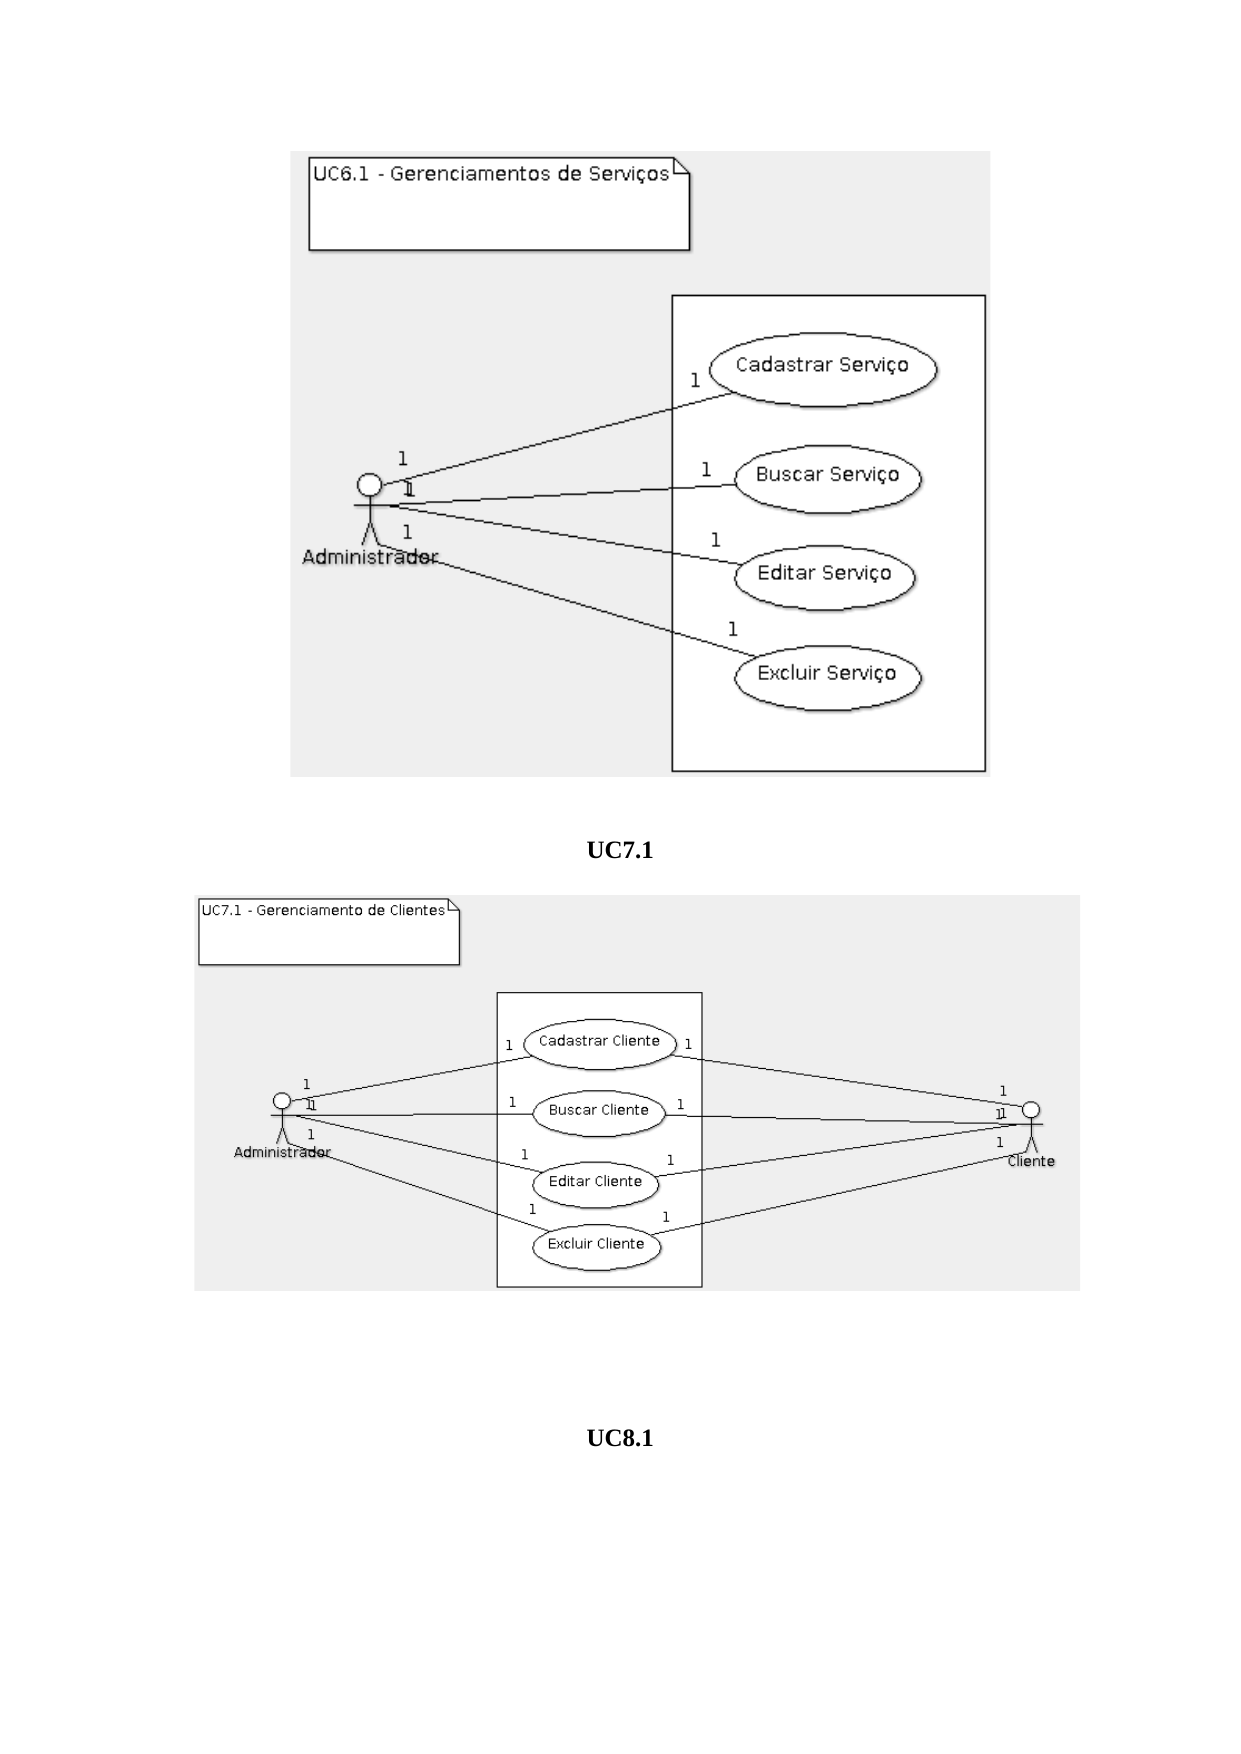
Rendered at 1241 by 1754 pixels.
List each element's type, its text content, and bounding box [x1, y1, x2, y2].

picture [194, 895, 1081, 1291]
text UC7.1 [177, 835, 1063, 864]
text UC8.1 [177, 1423, 1063, 1452]
picture [290, 151, 991, 777]
